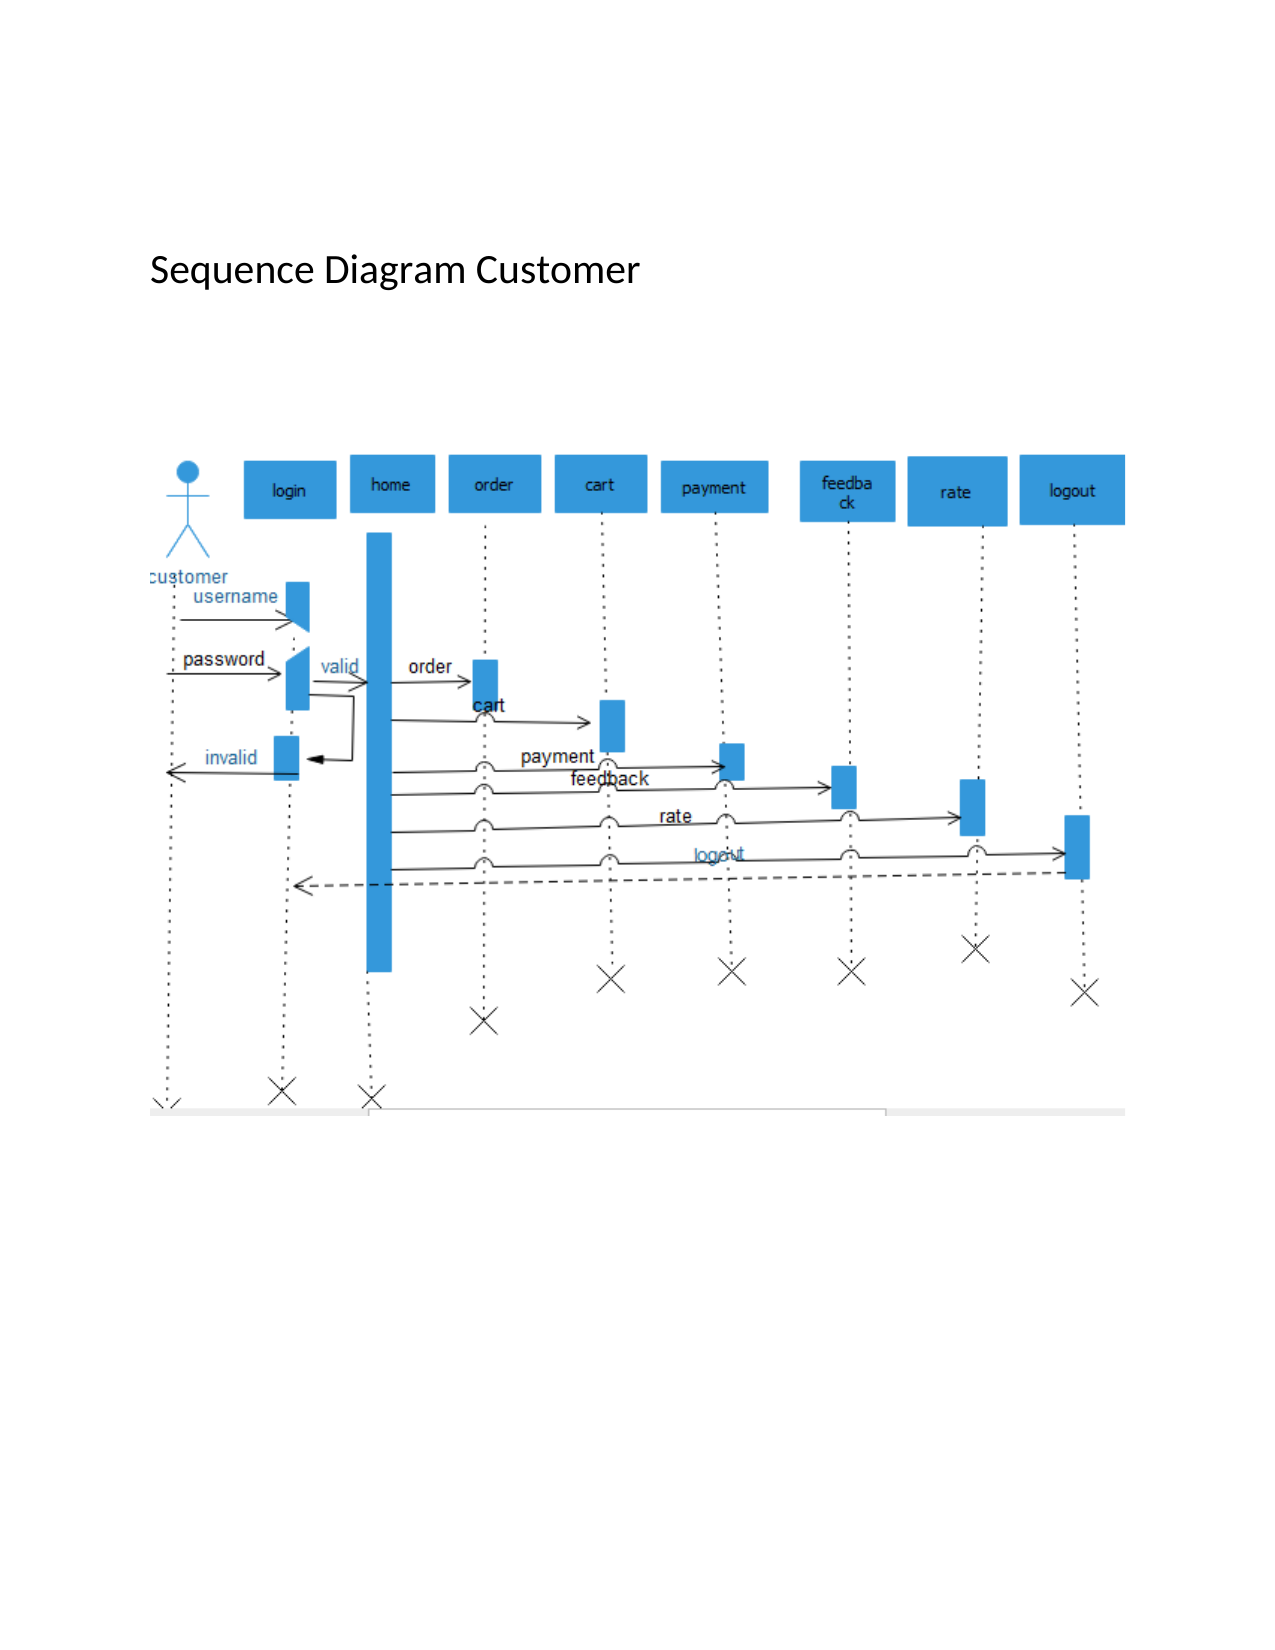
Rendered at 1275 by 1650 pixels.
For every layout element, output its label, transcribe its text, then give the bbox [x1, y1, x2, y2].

text Sequence Diagram Customer [150, 243, 1125, 293]
